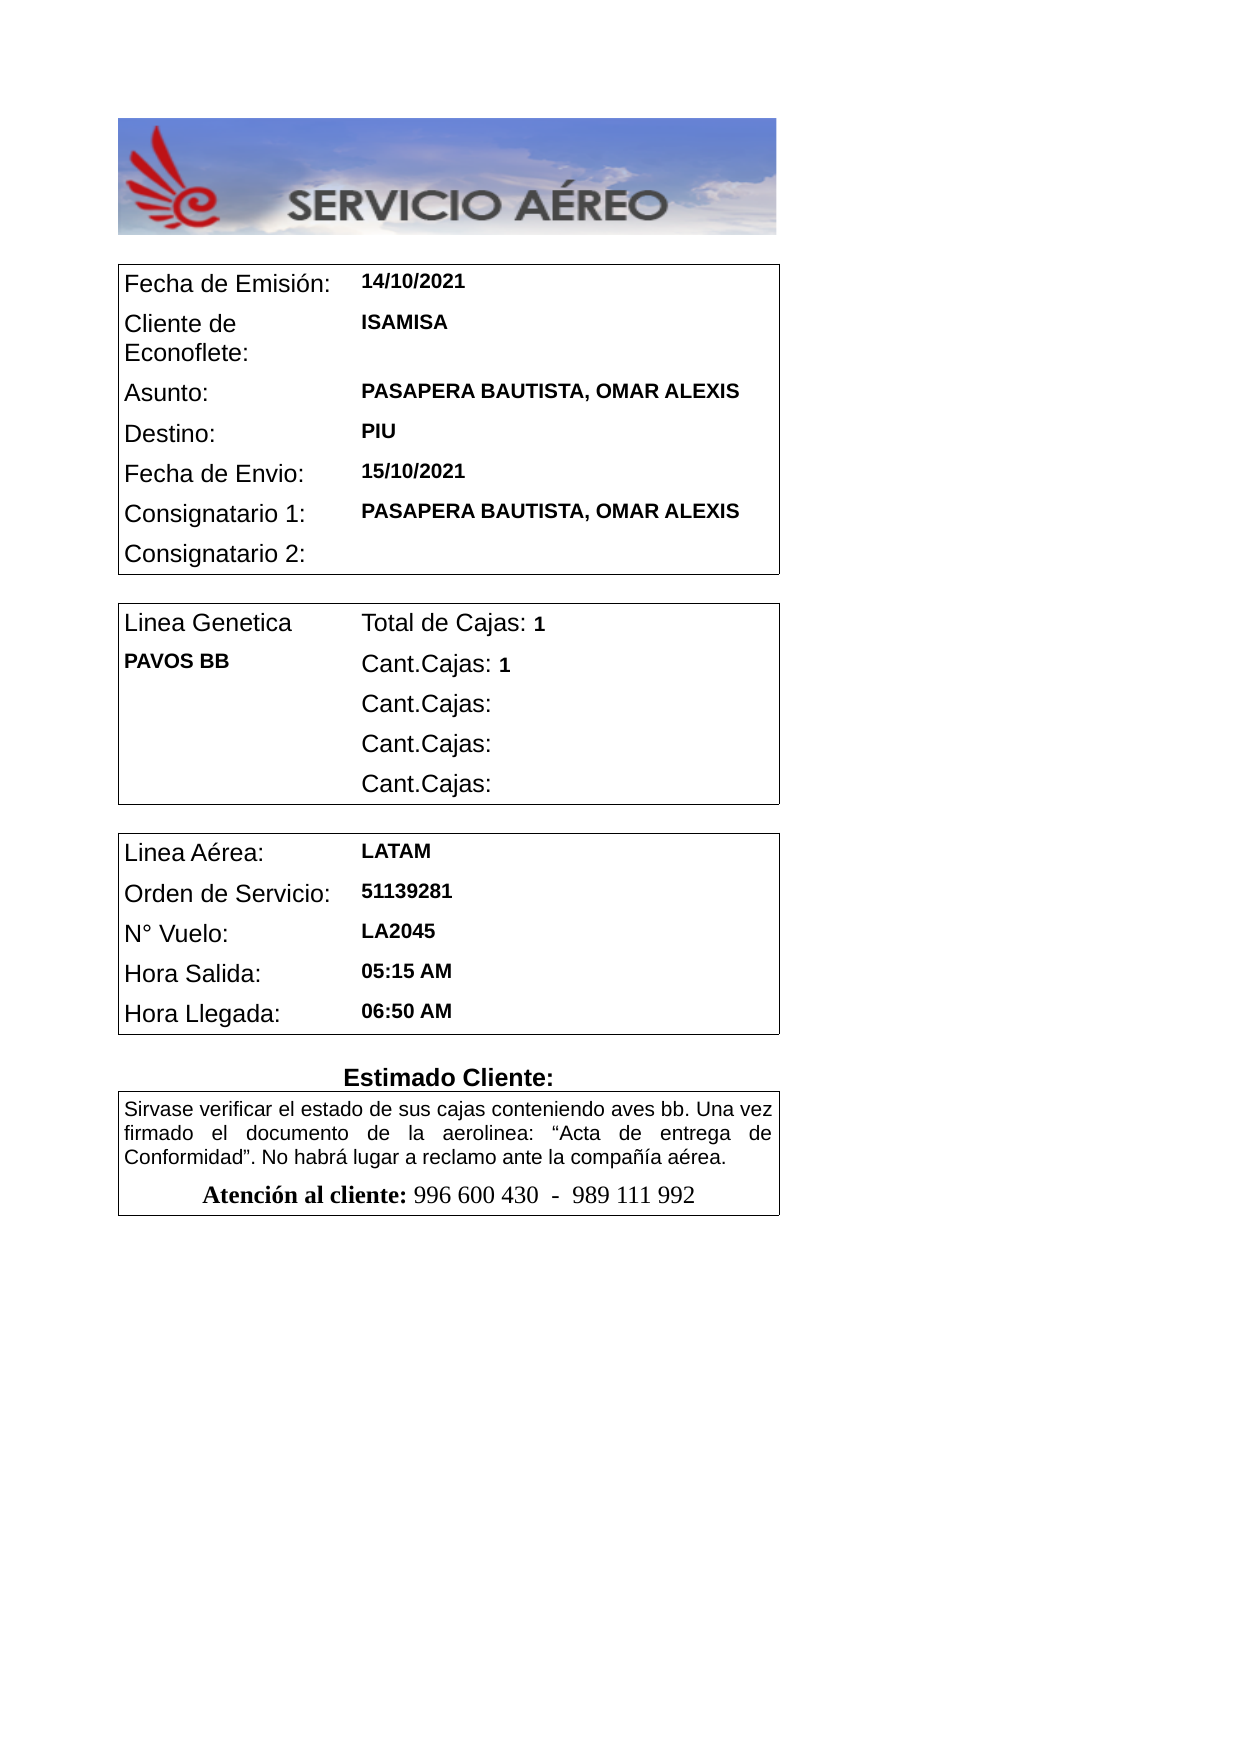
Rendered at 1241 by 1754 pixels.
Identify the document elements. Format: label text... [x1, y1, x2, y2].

table_cell Hora Salida: [119, 953, 356, 993]
table_cell PIU [356, 413, 779, 453]
table_cell 05:15 AM [356, 953, 779, 993]
table_cell Consignatario 1: [119, 493, 356, 533]
table_header 14/10/2021 [356, 265, 779, 304]
table_cell Cant.Cajas: [356, 723, 779, 763]
table_cell [356, 534, 779, 574]
table_cell N° Vuelo: [119, 913, 356, 953]
table_cell Destino: [119, 413, 356, 453]
table_cell Cant.Cajas: [356, 683, 779, 723]
table_cell Asunto: [119, 373, 356, 413]
picture [118, 118, 777, 235]
table_cell [119, 683, 356, 723]
table_cell Estimado Cliente: [118, 1035, 779, 1091]
table_cell [119, 764, 356, 804]
table_cell 51139281 [356, 873, 779, 913]
table_cell Hora Llegada: [119, 994, 356, 1034]
table_cell Sirvase verificar el estado de sus cajas conteniendo aves bb. Una vez firmado el documento de la aerolinea: “Acta de entrega de Conformidad”. No habrá lugar a reclamo ante la compañía aérea. [119, 1092, 779, 1175]
table_cell Atención al cliente: 996 600 430 - 989 111 992 [119, 1175, 779, 1215]
table_cell Consignatario 2: [119, 534, 356, 574]
table_cell [356, 575, 779, 603]
table_cell Cant.Cajas: [356, 764, 779, 804]
table_cell Total de Cajas: 1 [356, 604, 779, 643]
table_cell 06:50 AM [356, 994, 779, 1034]
table_cell PAVOS BB [119, 643, 356, 683]
table_cell [119, 723, 356, 763]
table_cell PASAPERA BAUTISTA, OMAR ALEXIS [356, 373, 779, 413]
table_cell Fecha de Envio: [119, 453, 356, 493]
table_cell Linea Aérea: [119, 834, 356, 873]
table_cell 15/10/2021 [356, 453, 779, 493]
table_cell LA2045 [356, 913, 779, 953]
table_cell [356, 805, 779, 833]
table_cell LATAM [356, 834, 779, 873]
table_cell Cliente de Econoflete: [119, 304, 356, 373]
table_cell Linea Genetica [119, 604, 356, 643]
table_cell ISAMISA [356, 304, 779, 373]
table_cell Orden de Servicio: [119, 873, 356, 913]
table_cell [118, 575, 356, 603]
table_cell Cant.Cajas: 1 [356, 643, 779, 683]
table_header Fecha de Emisión: [119, 265, 356, 304]
table_cell [118, 805, 356, 833]
table_cell PASAPERA BAUTISTA, OMAR ALEXIS [356, 493, 779, 533]
